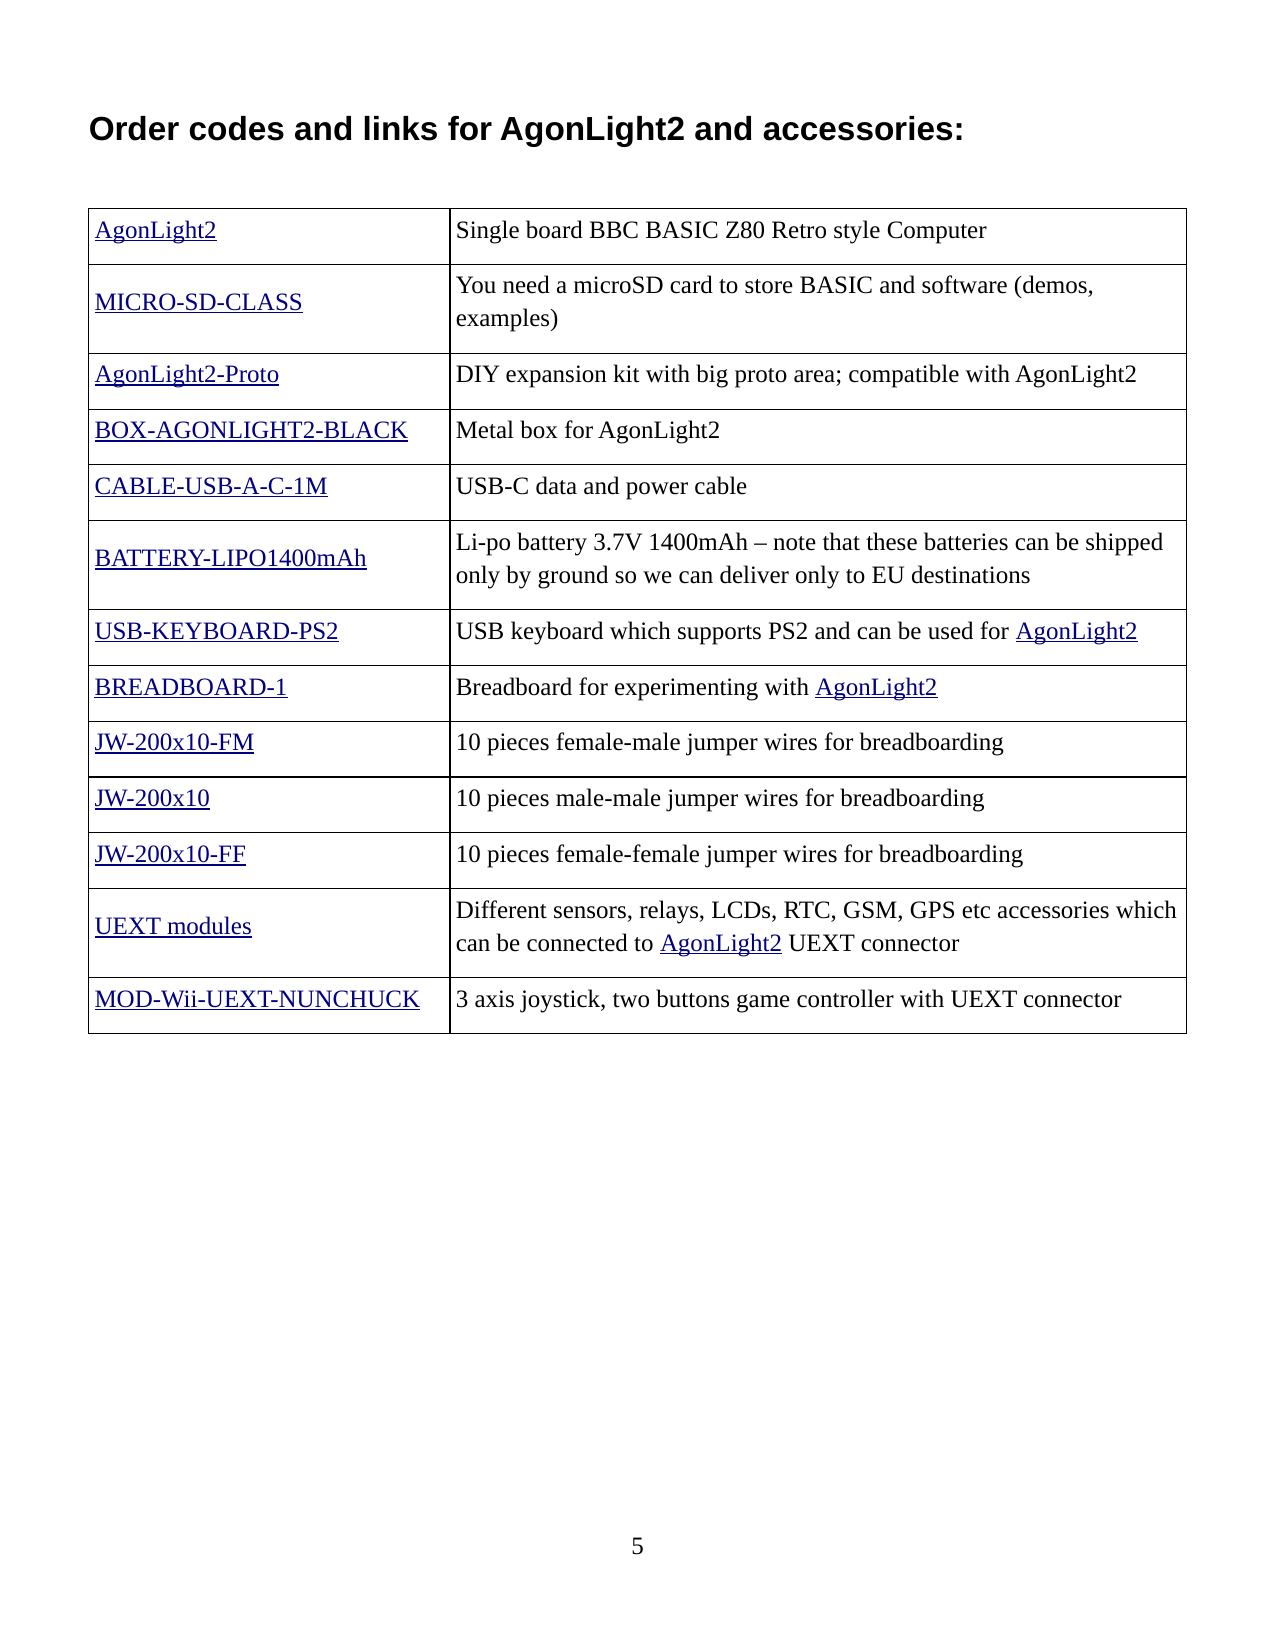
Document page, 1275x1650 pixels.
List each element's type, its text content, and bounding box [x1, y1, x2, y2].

table_header Single board BBC BASIC Z80 Retro style Computer [451, 209, 1186, 264]
table_cell You need a microSD card to store BASIC and software (demos, examples) [451, 265, 1186, 353]
table_cell DIY expansion kit with big proto area; compatible with AgonLight2 [451, 354, 1186, 408]
table_cell Metal box for AgonLight2 [451, 410, 1186, 464]
table_cell BATTERY-LIPO1400mAh [89, 521, 449, 609]
table_cell JW-200x10 [89, 778, 449, 832]
table_cell MOD-Wii-UEXT-NUNCHUCK [89, 978, 449, 1033]
subtitle Order codes and links for AgonLight2 and accessories: [88, 109, 1186, 148]
table_cell 10 pieces female-female jumper wires for breadboarding [451, 833, 1186, 888]
table_cell USB-KEYBOARD-PS2 [89, 610, 449, 665]
table_cell 3 axis joystick, two buttons game controller with UEXT connector [451, 978, 1186, 1033]
table_cell CABLE-USB-A-C-1M [89, 465, 449, 520]
table_cell UEXT modules [89, 889, 449, 977]
table_cell AgonLight2-Proto [89, 354, 449, 408]
table_cell 10 pieces male-male jumper wires for breadboarding [451, 778, 1186, 832]
table_cell JW-200x10-FF [89, 833, 449, 888]
table_header AgonLight2 [89, 209, 449, 264]
table_cell MICRO-SD-CLASS [89, 265, 449, 353]
table_cell JW-200x10-FM [89, 722, 449, 776]
table_cell 10 pieces female-male jumper wires for breadboarding [451, 722, 1186, 776]
table_cell USB-C data and power cable [451, 465, 1186, 520]
table_cell Li-po battery 3.7V 1400mAh – note that these batteries can be shipped only by ground so we can deliver only to EU destinations [451, 521, 1186, 609]
table_cell BREADBOARD-1 [89, 666, 449, 721]
table_cell Different sensors, relays, LCDs, RTC, GSM, GPS etc accessories which can be connected to AgonLight2 UEXT connector [451, 889, 1186, 977]
table_cell BOX-AGONLIGHT2-BLACK [89, 410, 449, 464]
table_cell USB keyboard which supports PS2 and can be used for AgonLight2 [451, 610, 1186, 665]
table_cell Breadboard for experimenting with AgonLight2 [451, 666, 1186, 721]
